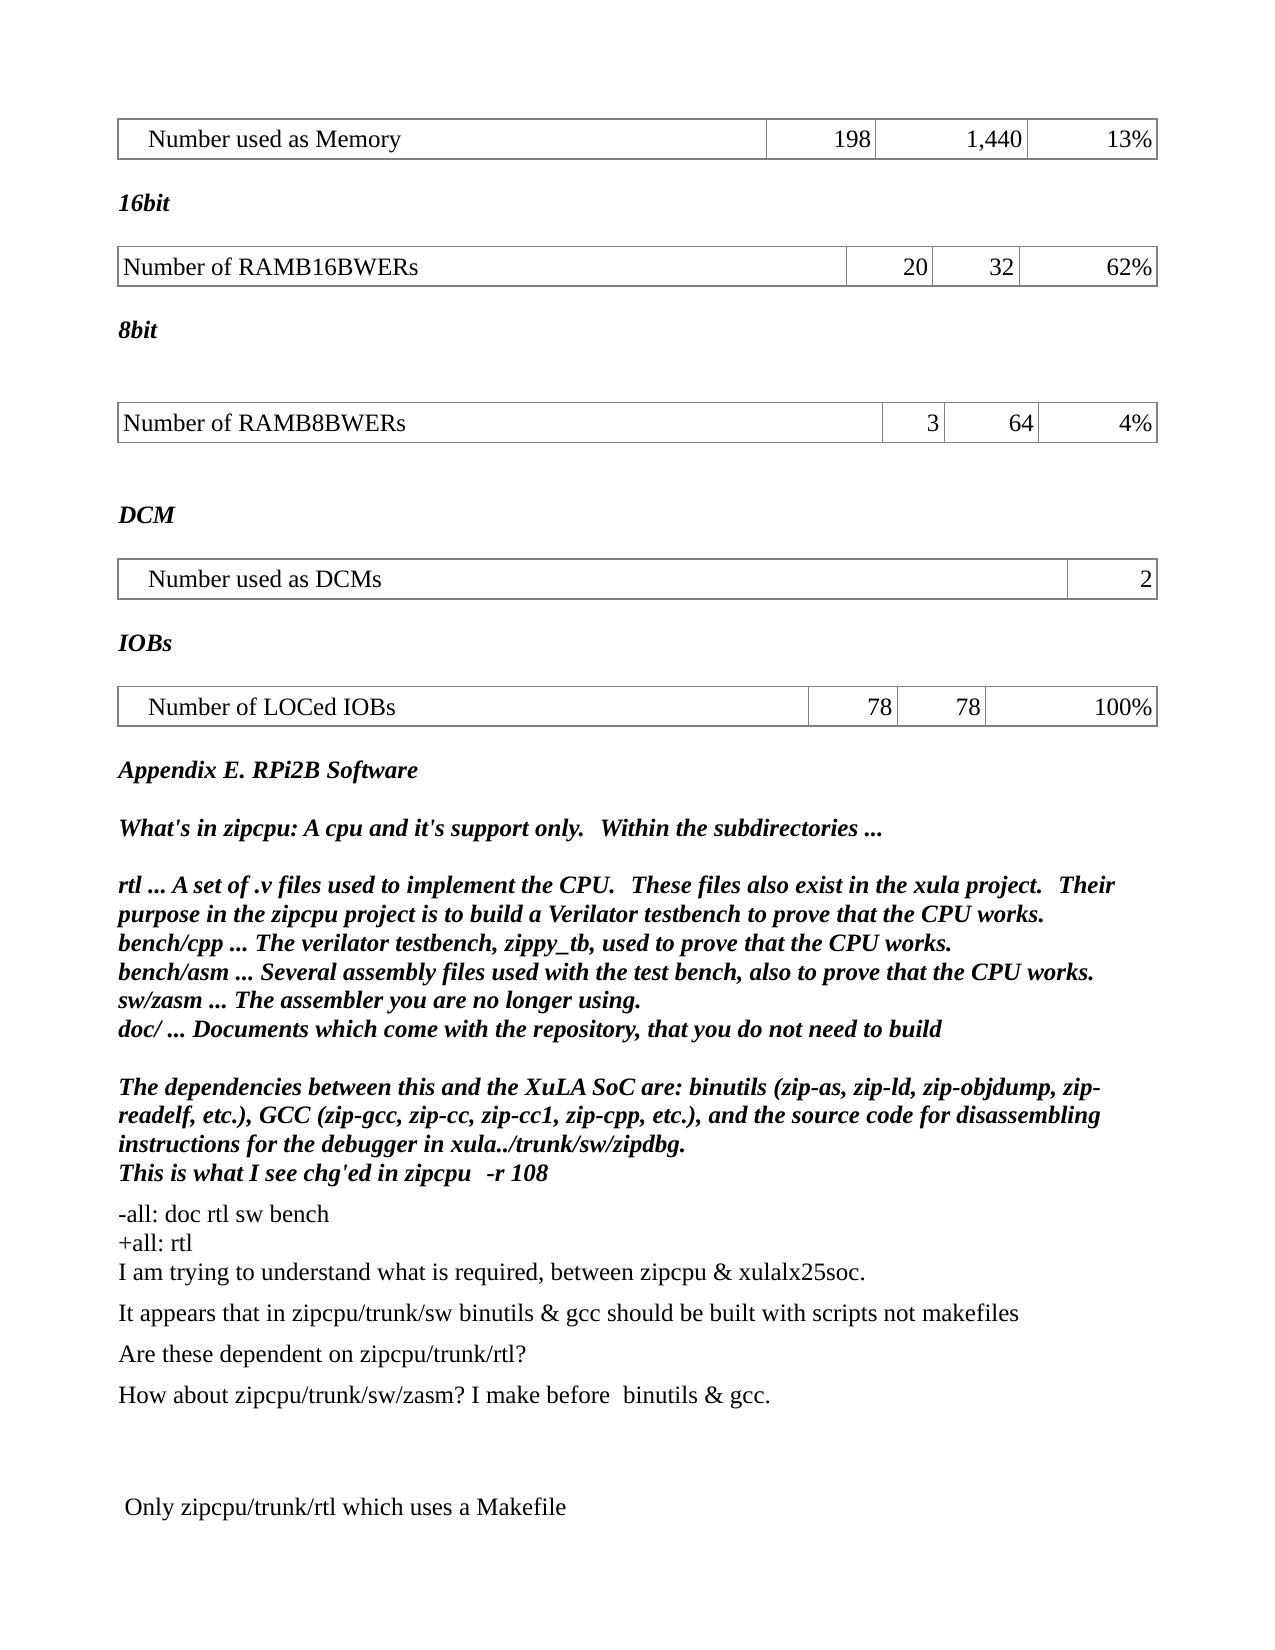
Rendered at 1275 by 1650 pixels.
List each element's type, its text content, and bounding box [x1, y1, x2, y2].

text 8bit [118, 316, 1157, 344]
table_header 62% [1020, 247, 1156, 285]
text -all: doc rtl sw bench +all: rtl I am trying to understand what is required, between zipcpu & xulalx25soc. [118, 1199, 1157, 1286]
table_header 20 [847, 247, 932, 285]
table_header 78 [809, 687, 897, 725]
table_header Number of LOCed IOBs [119, 687, 808, 725]
text This is what I see chg'ed in zipcpu -r 108 [118, 1158, 1157, 1187]
table_header Number used as DCMs [119, 560, 1067, 598]
table_header 78 [898, 687, 985, 725]
table_header 2 [1068, 560, 1156, 598]
table_header Number of RAMB16BWERs [119, 247, 846, 285]
table_header 198 [767, 120, 875, 158]
table_header 3 [883, 403, 944, 442]
text 16bit [118, 188, 1157, 217]
table_header 100% [986, 687, 1156, 725]
table_header Number used as Memory [119, 120, 766, 158]
text Are these dependent on zipcpu/trunk/rtl? [118, 1339, 1157, 1368]
text IOBs [118, 628, 1157, 657]
text Appendix E. RPi2B Software [118, 756, 1157, 784]
table_header 32 [933, 247, 1019, 285]
text How about zipcpu/trunk/sw/zasm? I make before binutils & gcc. [118, 1381, 1157, 1409]
table_header 4% [1039, 403, 1156, 442]
table_header 64 [945, 403, 1038, 442]
text DCM [118, 501, 1157, 529]
text What's in zipcpu: A cpu and it's support only. Within the subdirectories ... rtl ... A set of .v files used to implement the CPU. These files also exist in the xula project. Their purpose in the zipcpu project is to build a Verilator testbench to prove that the CPU works. bench/cpp ... The verilator testbench, zippy_tb, used to prove that the CPU works. bench/asm ... Several assembly files used with the test bench, also to prove that the CPU works. sw/zasm ... The assembler you are no longer using. doc/ ... Documents which come with the repository, that you do not need to build The dependencies between this and the XuLA SoC are: binutils (zip-as, zip-ld, zip-objdump, zip-readelf, etc.), GCC (zip-gcc, zip-cc, zip-cc1, zip-cpp, etc.), and the source code for disassembling instructions for the debugger in xula../trunk/sw/zipdbg. [118, 813, 1157, 1158]
table_header Number of RAMB8BWERs [119, 403, 882, 442]
table_header 1,440 [876, 120, 1027, 158]
text It appears that in zipcpu/trunk/sw binutils & gcc should be built with scripts not makefiles [118, 1298, 1157, 1327]
table_header 13% [1028, 120, 1156, 158]
text Only zipcpu/trunk/rtl which uses a Makefile [118, 1492, 1157, 1521]
